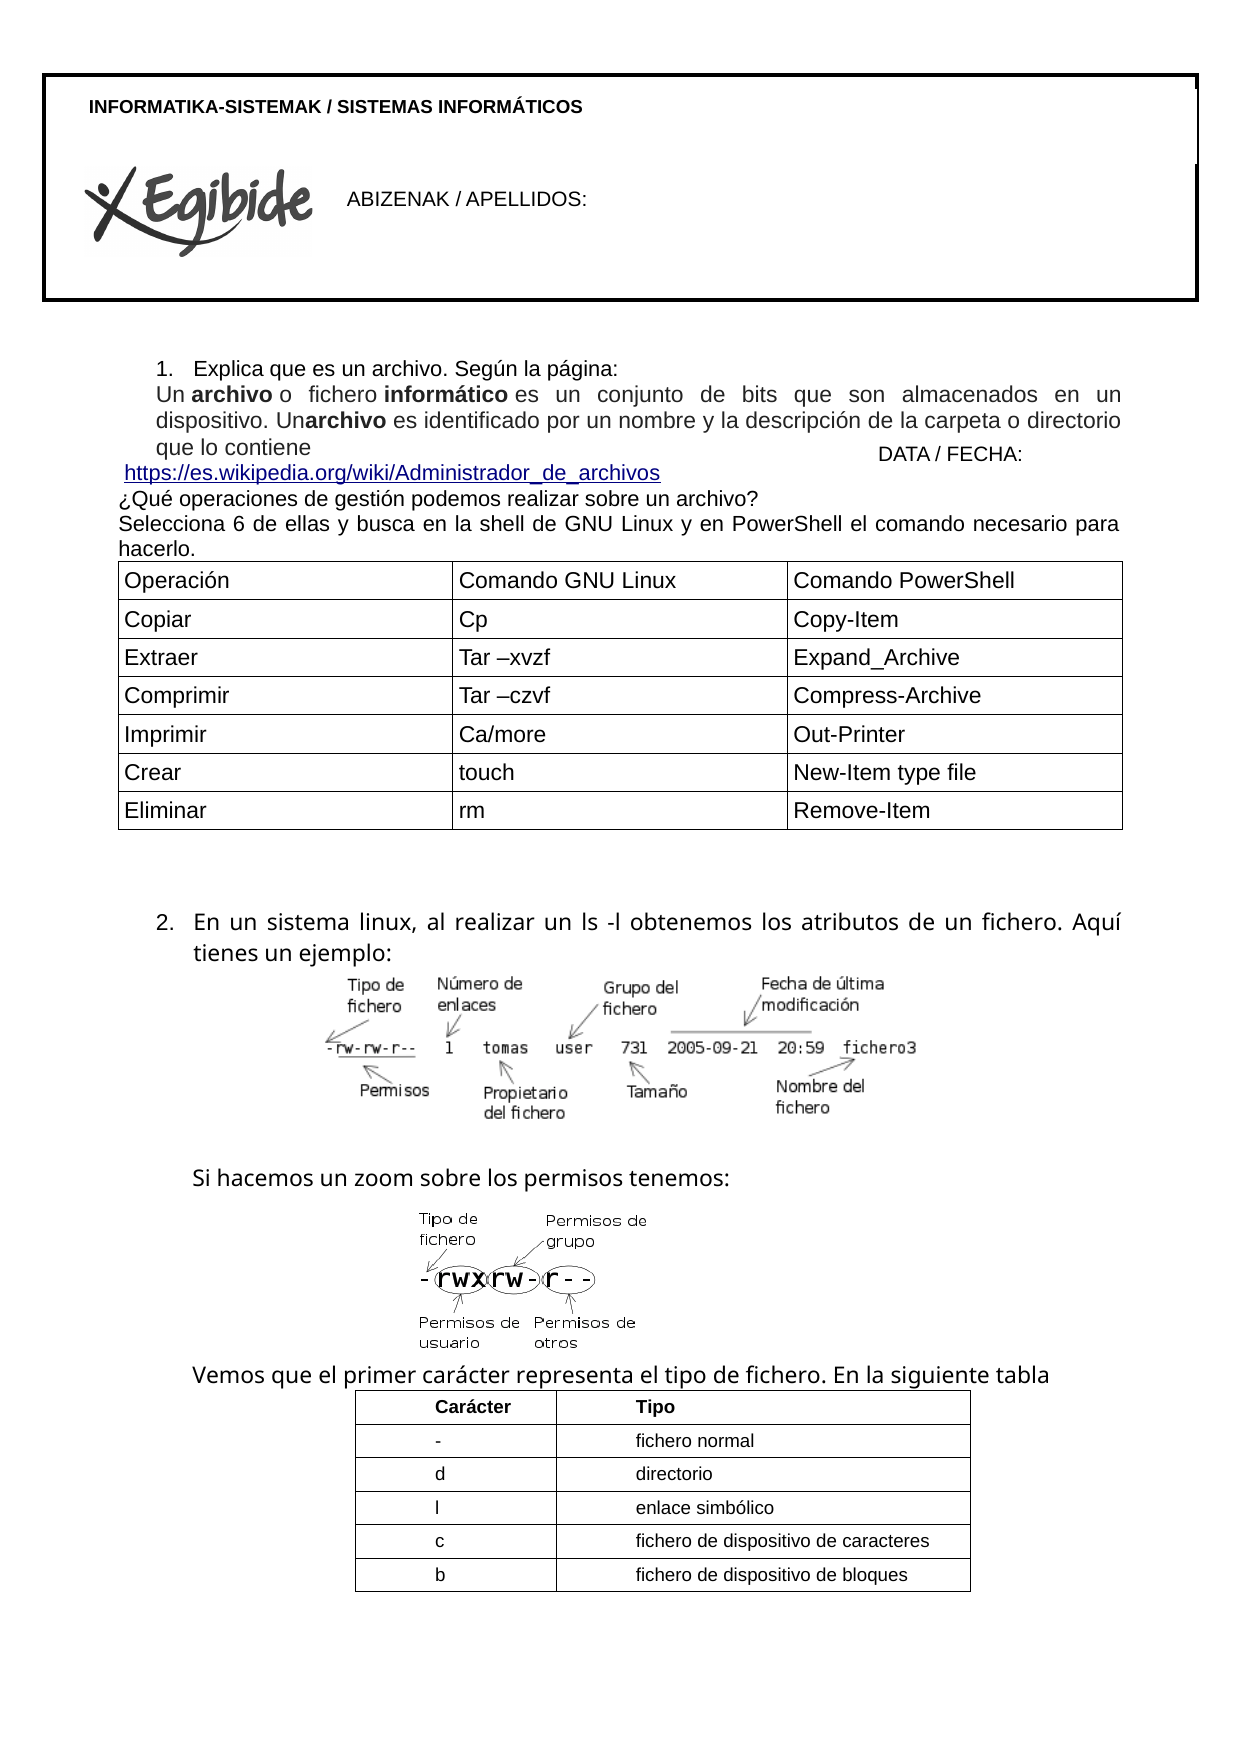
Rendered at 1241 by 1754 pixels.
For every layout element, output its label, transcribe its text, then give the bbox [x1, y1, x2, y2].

table_cell Out-Printer [788, 715, 1122, 753]
text Si hacemos un zoom sobre los permisos tenemos: [192, 1162, 1122, 1193]
table_cell Extraer [119, 639, 452, 676]
text Un archivo o fichero informático es un conjunto de bits que son almacenados en un dispositivo. Unarchivo es identificado por un nombre y la descripción de la carpeta o directorio que lo contiene [156, 381, 1122, 460]
table_cell New-Item type file [788, 754, 1122, 791]
table_cell Tar –xvzf [453, 639, 787, 676]
table_cell d [356, 1458, 556, 1491]
table_cell touch [453, 754, 787, 791]
table_cell l [356, 1492, 556, 1524]
table_header Tipo [557, 1391, 970, 1423]
table_cell enlace simbólico [557, 1492, 970, 1524]
table_cell Copy-Item [788, 600, 1122, 638]
table_cell fichero de dispositivo de caracteres [557, 1525, 970, 1558]
text Selecciona 6 de ellas y busca en la shell de GNU Linux y en PowerShell el comando necesario para hacerlo. [118, 511, 1122, 561]
table_cell directorio [557, 1458, 970, 1491]
table_header Carácter [356, 1391, 556, 1423]
table_header Comando GNU Linux [453, 562, 787, 599]
table_cell Imprimir [119, 715, 452, 753]
table_cell Compress-Archive [788, 677, 1122, 714]
table_cell - [356, 1425, 556, 1457]
table_header Operación [119, 562, 452, 599]
table_cell rm [453, 792, 787, 829]
table_cell b [356, 1559, 556, 1591]
table_cell fichero de dispositivo de bloques [557, 1559, 970, 1591]
table_header Comando PowerShell [788, 562, 1122, 599]
table_cell Comprimir [119, 677, 452, 714]
table_cell Cp [453, 600, 787, 638]
table_cell Tar –czvf [453, 677, 787, 714]
list Explica que es un archivo. Según la página: [156, 356, 1122, 381]
table_cell Eliminar [119, 792, 452, 829]
text ¿Qué operaciones de gestión podemos realizar sobre un archivo? [118, 485, 1122, 511]
text https://es.wikipedia.org/wiki/Administrador_de_archivos [118, 460, 863, 485]
table_cell Ca/more [453, 715, 787, 753]
list En un sistema linux, al realizar un ls -l obtenemos los atributos de un fichero. Aquí tienes un ejemplo: [156, 906, 1122, 968]
text Vemos que el primer carácter representa el tipo de fichero. En la siguiente tabla [192, 1193, 1122, 1390]
table_cell Remove-Item [788, 792, 1122, 829]
table_cell Copiar [119, 600, 452, 638]
table_cell fichero normal [557, 1425, 970, 1457]
table_cell Crear [119, 754, 452, 791]
table_cell Expand_Archive [788, 639, 1122, 676]
table_cell c [356, 1525, 556, 1558]
